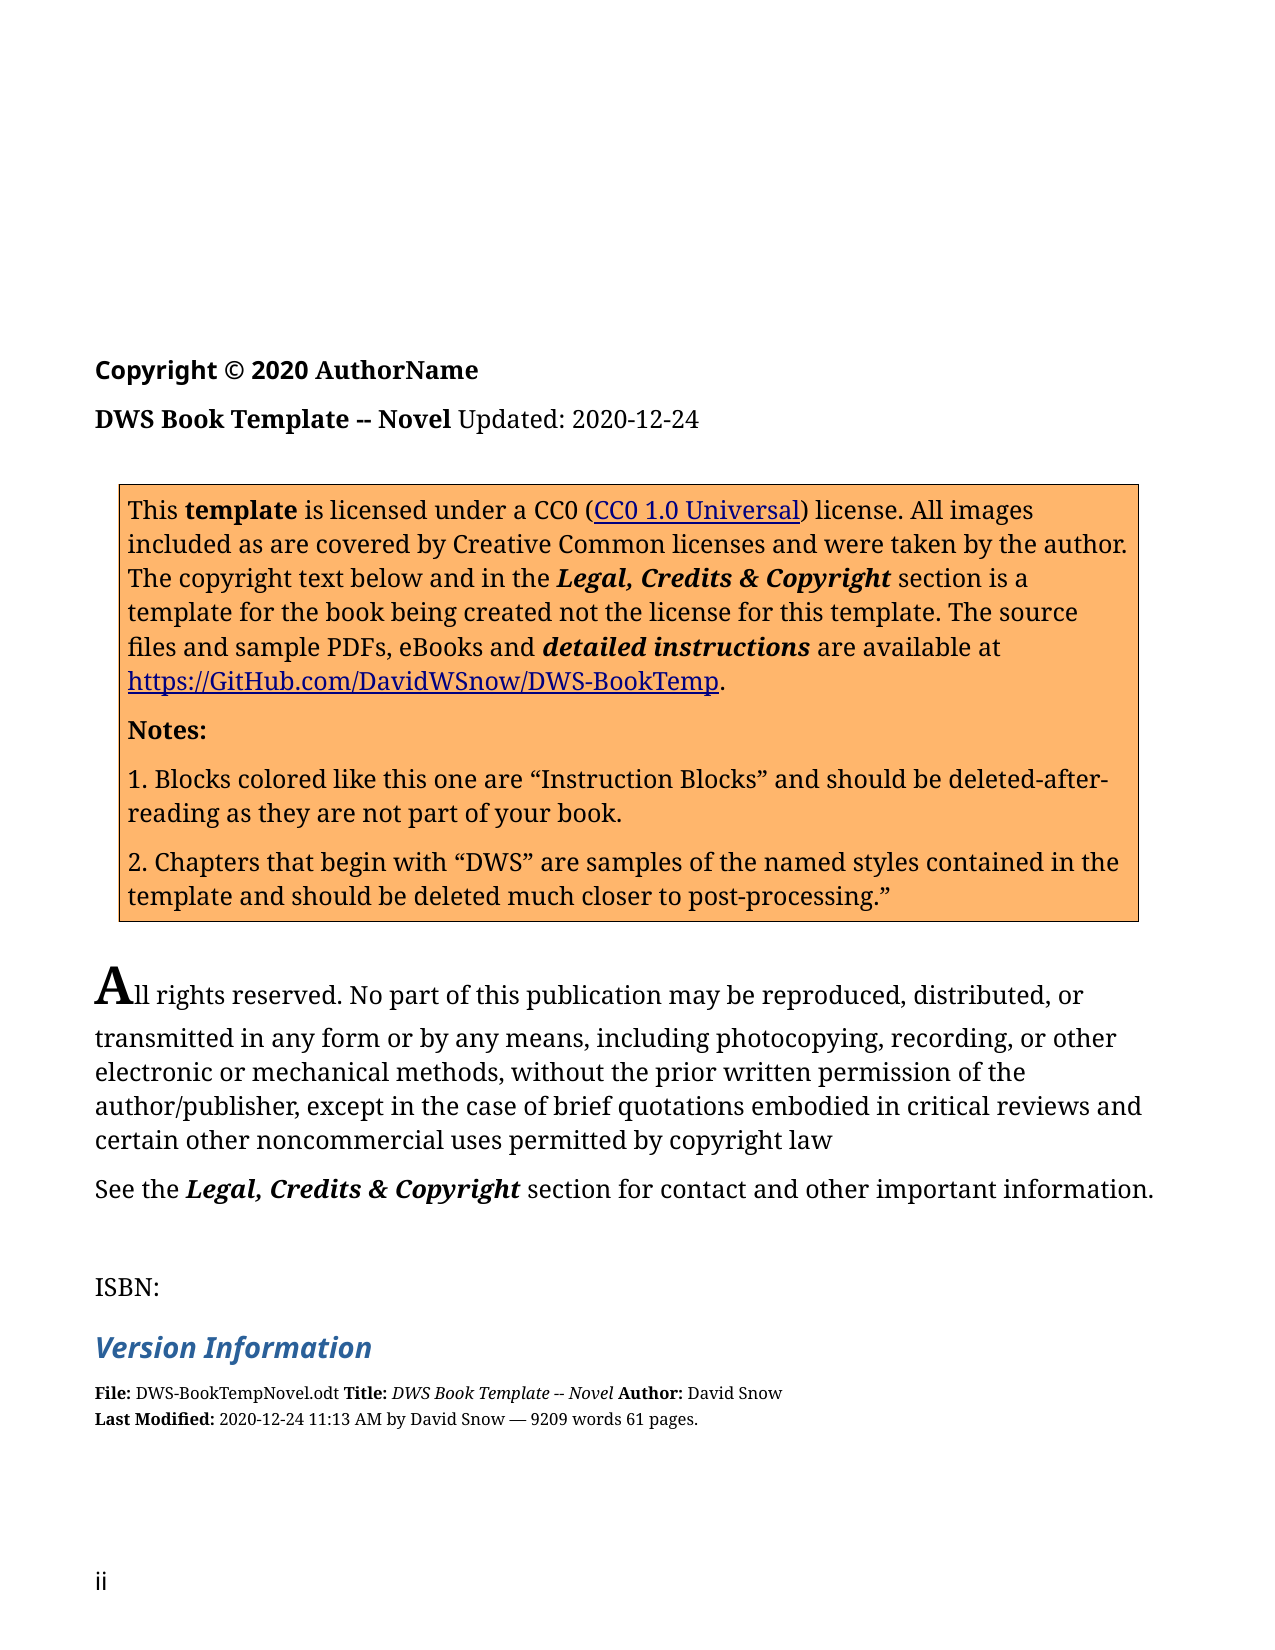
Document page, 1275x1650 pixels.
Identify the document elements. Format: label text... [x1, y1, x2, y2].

text See the Legal, Credits & Copyright section for contact and other important information. [94, 1171, 1162, 1206]
text File: DWS-BookTempNovel.odt Title: DWS Book Template -- Novel Author: David Snow [94, 1382, 1162, 1404]
subtitle Version Information [94, 1327, 1162, 1367]
text Notes: [120, 703, 1138, 746]
text Copyright © 2020 AuthorName [94, 352, 1162, 387]
text This template is licensed under a CC0 (CC0 1.0 Universal) license. All images included as are covered by Creative Common licenses and were taken by the author. The copyright text below and in the Legal, Credits & Copyright section is a template for the book being created not the license for this template. The source files and sample PDFs, eBooks and detailed instructions are available at https://GitHub.com/DavidWSnow/DWS-BookTemp. [120, 485, 1138, 697]
text Last Modified: 2020-12-24 11:13 AM by David Snow ― 9209 words 61 pages. [94, 1407, 1162, 1430]
text DWS Book Template -- Novel Updated: 2020-12-24 [94, 402, 1162, 436]
text 2. Chapters that begin with “DWS” are samples of the named styles contained in the template and should be deleted much closer to post-processing.” [120, 835, 1138, 921]
text All rights reserved. No part of this publication may be reproduced, distributed, or transmitted in any form or by any means, including photocopying, recording, or other electronic or mechanical methods, without the prior written permission of the author/publisher, except in the case of brief quotations embodied in critical reviews and certain other noncommercial uses permitted by copyright law [94, 949, 1162, 1156]
text ISBN: [94, 1269, 1162, 1304]
text 1. Blocks colored like this one are “Instruction Blocks” and should be deleted-after-reading as they are not part of your book. [120, 752, 1138, 829]
